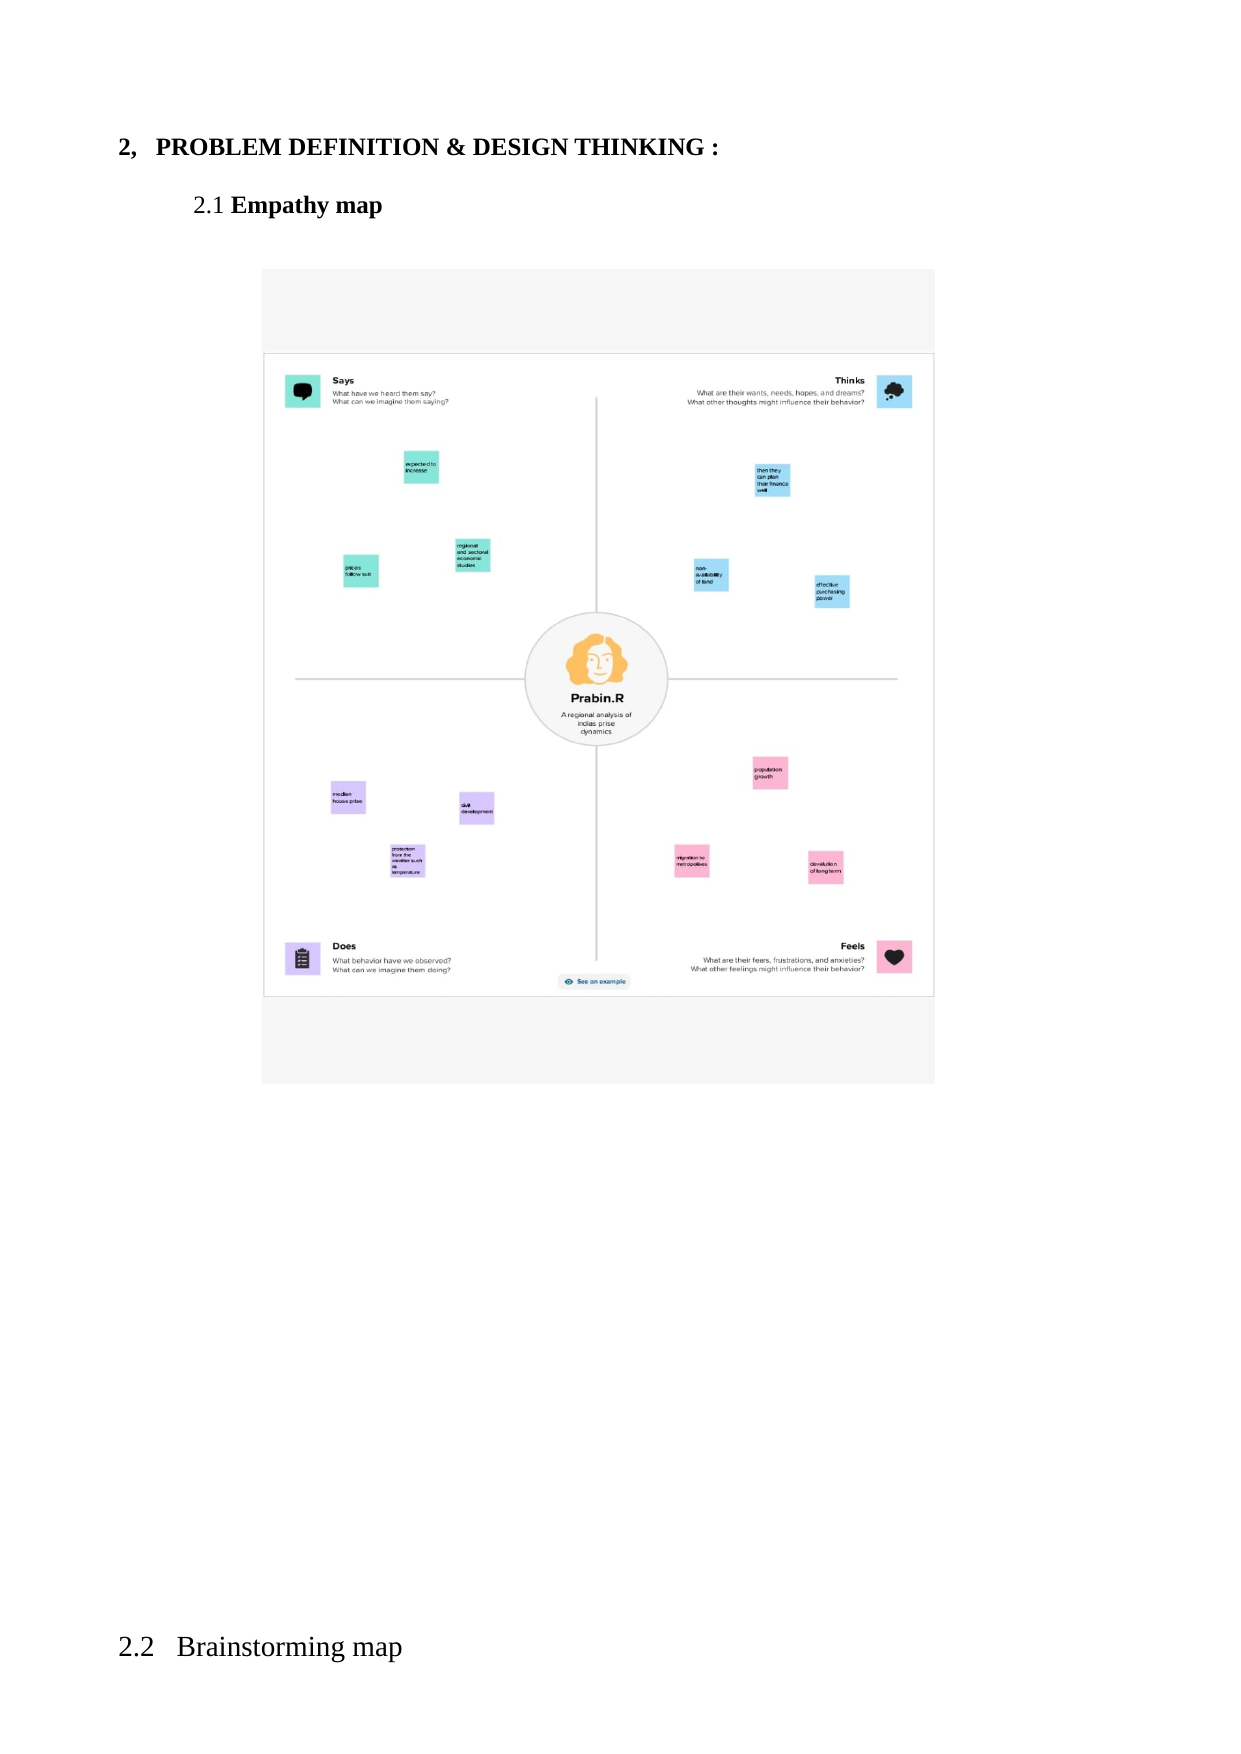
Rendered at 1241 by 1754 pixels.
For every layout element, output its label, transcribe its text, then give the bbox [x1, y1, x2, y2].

list Empathy map [193, 190, 1122, 219]
text 2, PROBLEM DEFINITION & DESIGN THINKING : [118, 132, 1122, 161]
text 2.2 Brainstorming map [118, 1629, 1122, 1663]
